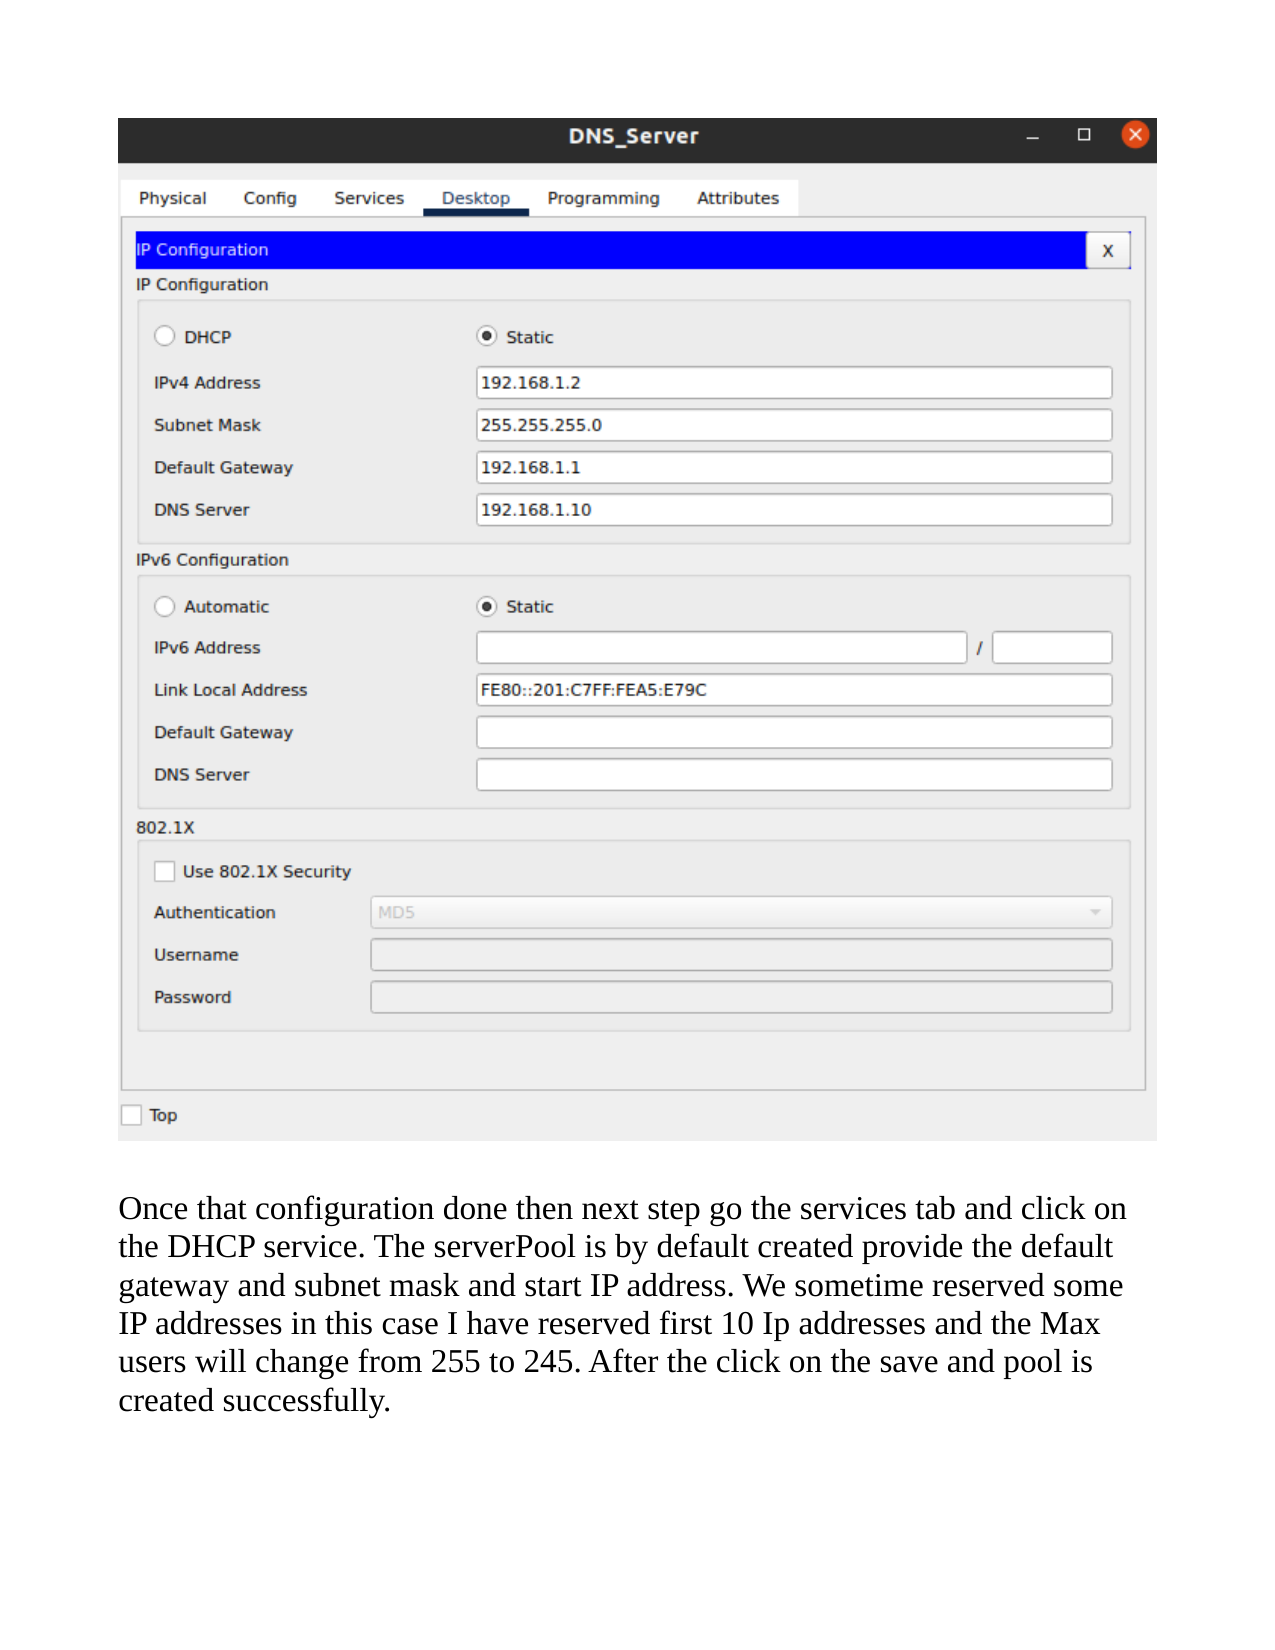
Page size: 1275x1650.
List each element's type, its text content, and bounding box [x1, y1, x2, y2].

picture [118, 118, 1157, 1141]
text Once that configuration done then next step go the services tab and click on the DHCP service. The serverPool is by default created provide the default gateway and subnet mask and start IP address. We sometime reserved some IP addresses in this case I have reserved first 10 Ip addresses and the Max users will change from 255 to 245. After the click on the save and pool is created successfully. [118, 1188, 1157, 1418]
